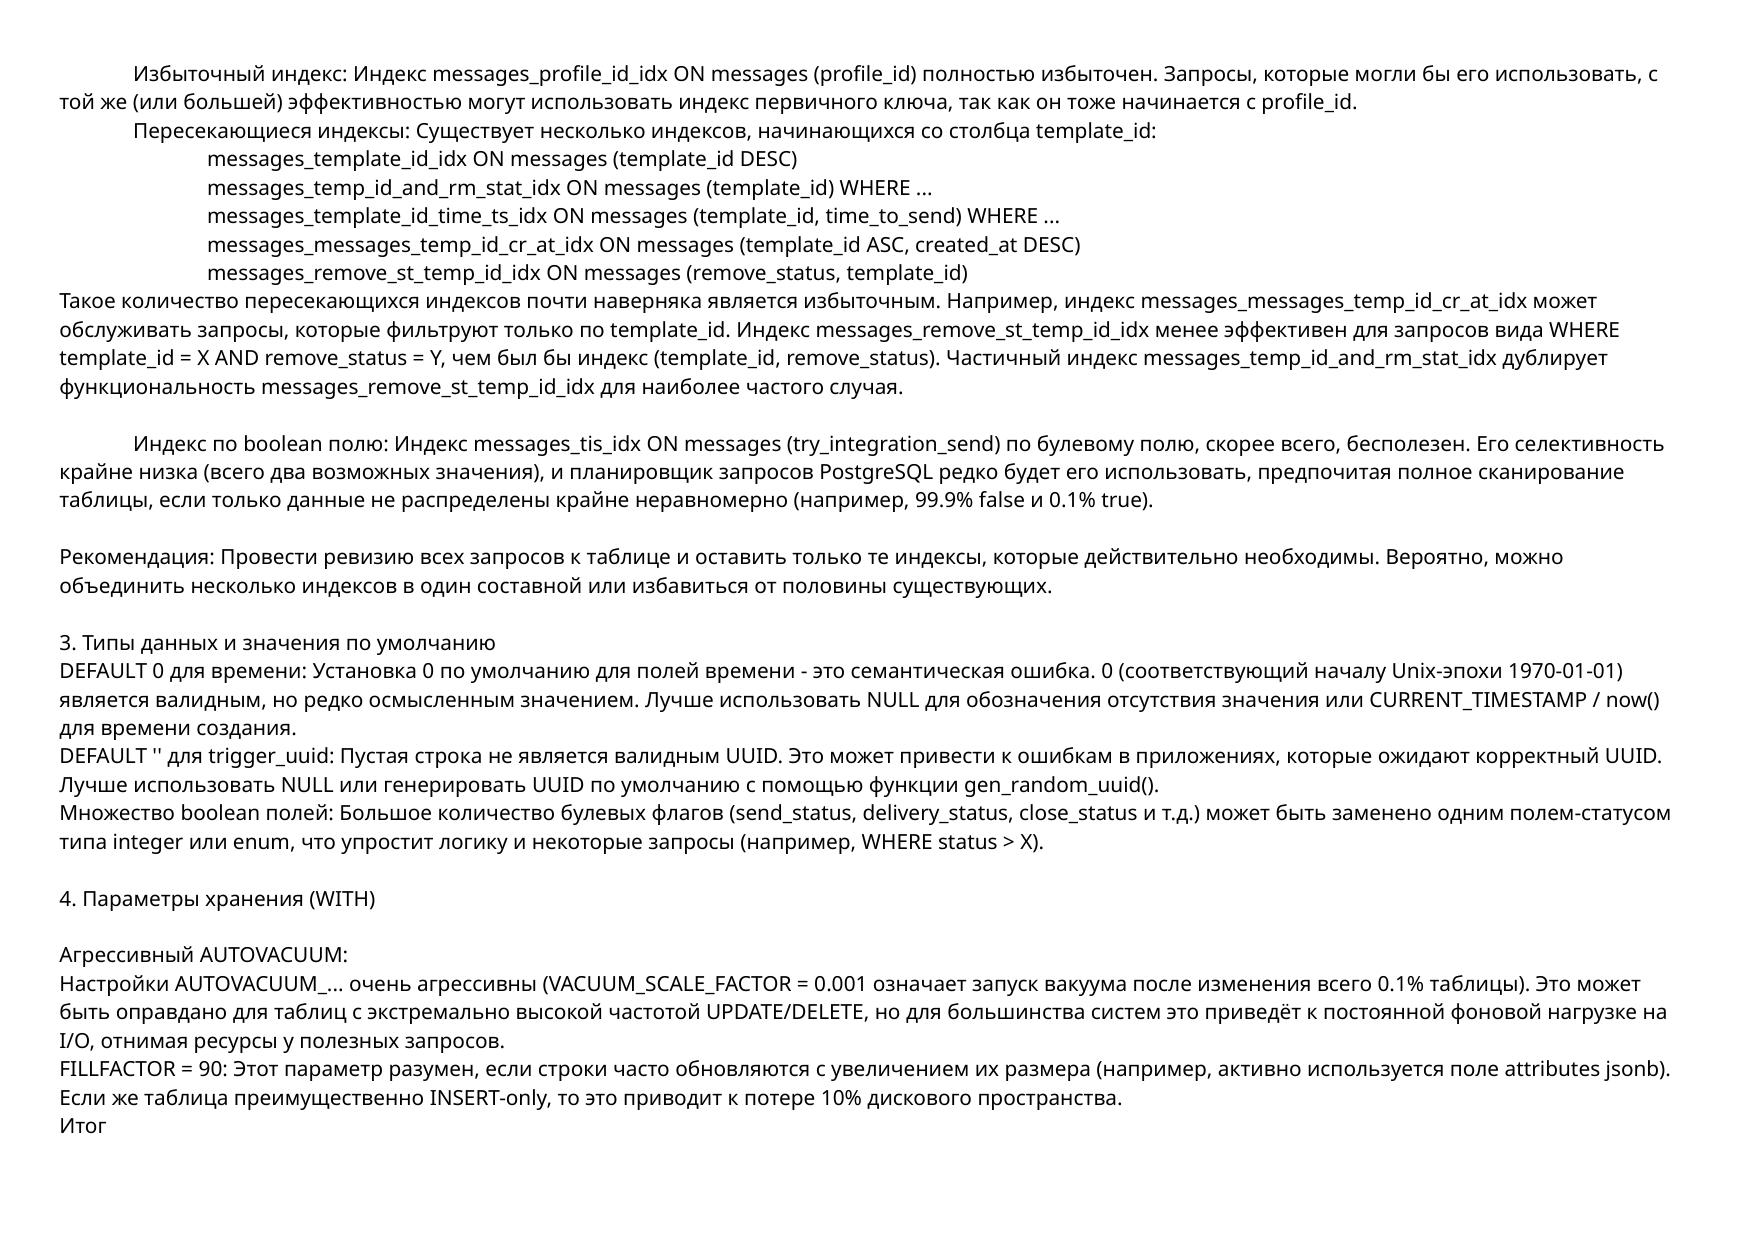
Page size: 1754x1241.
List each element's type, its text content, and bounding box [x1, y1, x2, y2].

text Пересекающиеся индексы: Существует несколько индексов, начинающихся со столбца template_id: [59, 116, 1695, 144]
text Настройки AUTOVACUUM_... очень агрессивны (VACUUM_SCALE_FACTOR = 0.001 означает запуск вакуума после изменения всего 0.1% таблицы). Это может быть оправдано для таблиц с экстремально высокой частотой UPDATE/DELETE, но для большинства систем это приведёт к постоянной фоновой нагрузке на I/O, отнимая ресурсы у полезных запросов. [59, 969, 1695, 1054]
text Итог [59, 1111, 1695, 1140]
text Множество boolean полей: Большое количество булевых флагов (send_status, delivery_status, close_status и т.д.) может быть заменено одним полем-статусом типа integer или enum, что упростит логику и некоторые запросы (например, WHERE status > X). [59, 798, 1695, 855]
text Агрессивный AUTOVACUUM: [59, 941, 1695, 969]
text messages_remove_st_temp_id_idx ON messages (remove_status, template_id) [59, 258, 1695, 287]
text DEFAULT 0 для времени: Установка 0 по умолчанию для полей времени - это семантическая ошибка. 0 (соответствующий началу Unix-эпохи 1970-01-01) является валидным, но редко осмысленным значением. Лучше использовать NULL для обозначения отсутствия значения или CURRENT_TIMESTAMP / now() для времени создания. [59, 656, 1695, 742]
text Рекомендация: Провести ревизию всех запросов к таблице и оставить только те индексы, которые действительно необходимы. Вероятно, можно объединить несколько индексов в один составной или избавиться от половины существующих. [59, 542, 1695, 599]
text messages_temp_id_and_rm_stat_idx ON messages (template_id) WHERE ... [59, 173, 1695, 201]
text FILLFACTOR = 90: Этот параметр разумен, если строки часто обновляются с увеличением их размера (например, активно используется поле attributes jsonb). Если же таблица преимущественно INSERT-only, то это приводит к потере 10% дискового пространства. [59, 1054, 1695, 1111]
text 4. Параметры хранения (WITH) [59, 884, 1695, 912]
text Такое количество пересекающихся индексов почти наверняка является избыточным. Например, индекс messages_messages_temp_id_cr_at_idx может обслуживать запросы, которые фильтруют только по template_id. Индекс messages_remove_st_temp_id_idx менее эффективен для запросов вида WHERE template_id = X AND remove_status = Y, чем был бы индекс (template_id, remove_status). Частичный индекс messages_temp_id_and_rm_stat_idx дублирует функциональность messages_remove_st_temp_id_idx для наиболее частого случая. [59, 287, 1695, 400]
text messages_messages_temp_id_cr_at_idx ON messages (template_id ASC, created_at DESC) [59, 230, 1695, 258]
text messages_template_id_idx ON messages (template_id DESC) [59, 144, 1695, 173]
text DEFAULT '' для trigger_uuid: Пустая строка не является валидным UUID. Это может привести к ошибкам в приложениях, которые ожидают корректный UUID. Лучше использовать NULL или генерировать UUID по умолчанию с помощью функции gen_random_uuid(). [59, 742, 1695, 798]
text Индекс по boolean полю: Индекс messages_tis_idx ON messages (try_integration_send) по булевому полю, скорее всего, бесполезен. Его селективность крайне низка (всего два возможных значения), и планировщик запросов PostgreSQL редко будет его использовать, предпочитая полное сканирование таблицы, если только данные не распределены крайне неравномерно (например, 99.9% false и 0.1% true). [59, 429, 1695, 514]
text messages_template_id_time_ts_idx ON messages (template_id, time_to_send) WHERE ... [59, 201, 1695, 230]
text 3. Типы данных и значения по умолчанию [59, 628, 1695, 656]
text Избыточный индекс: Индекс messages_profile_id_idx ON messages (profile_id) полностью избыточен. Запросы, которые могли бы его использовать, с той же (или большей) эффективностью могут использовать индекс первичного ключа, так как он тоже начинается с profile_id. [59, 59, 1695, 116]
